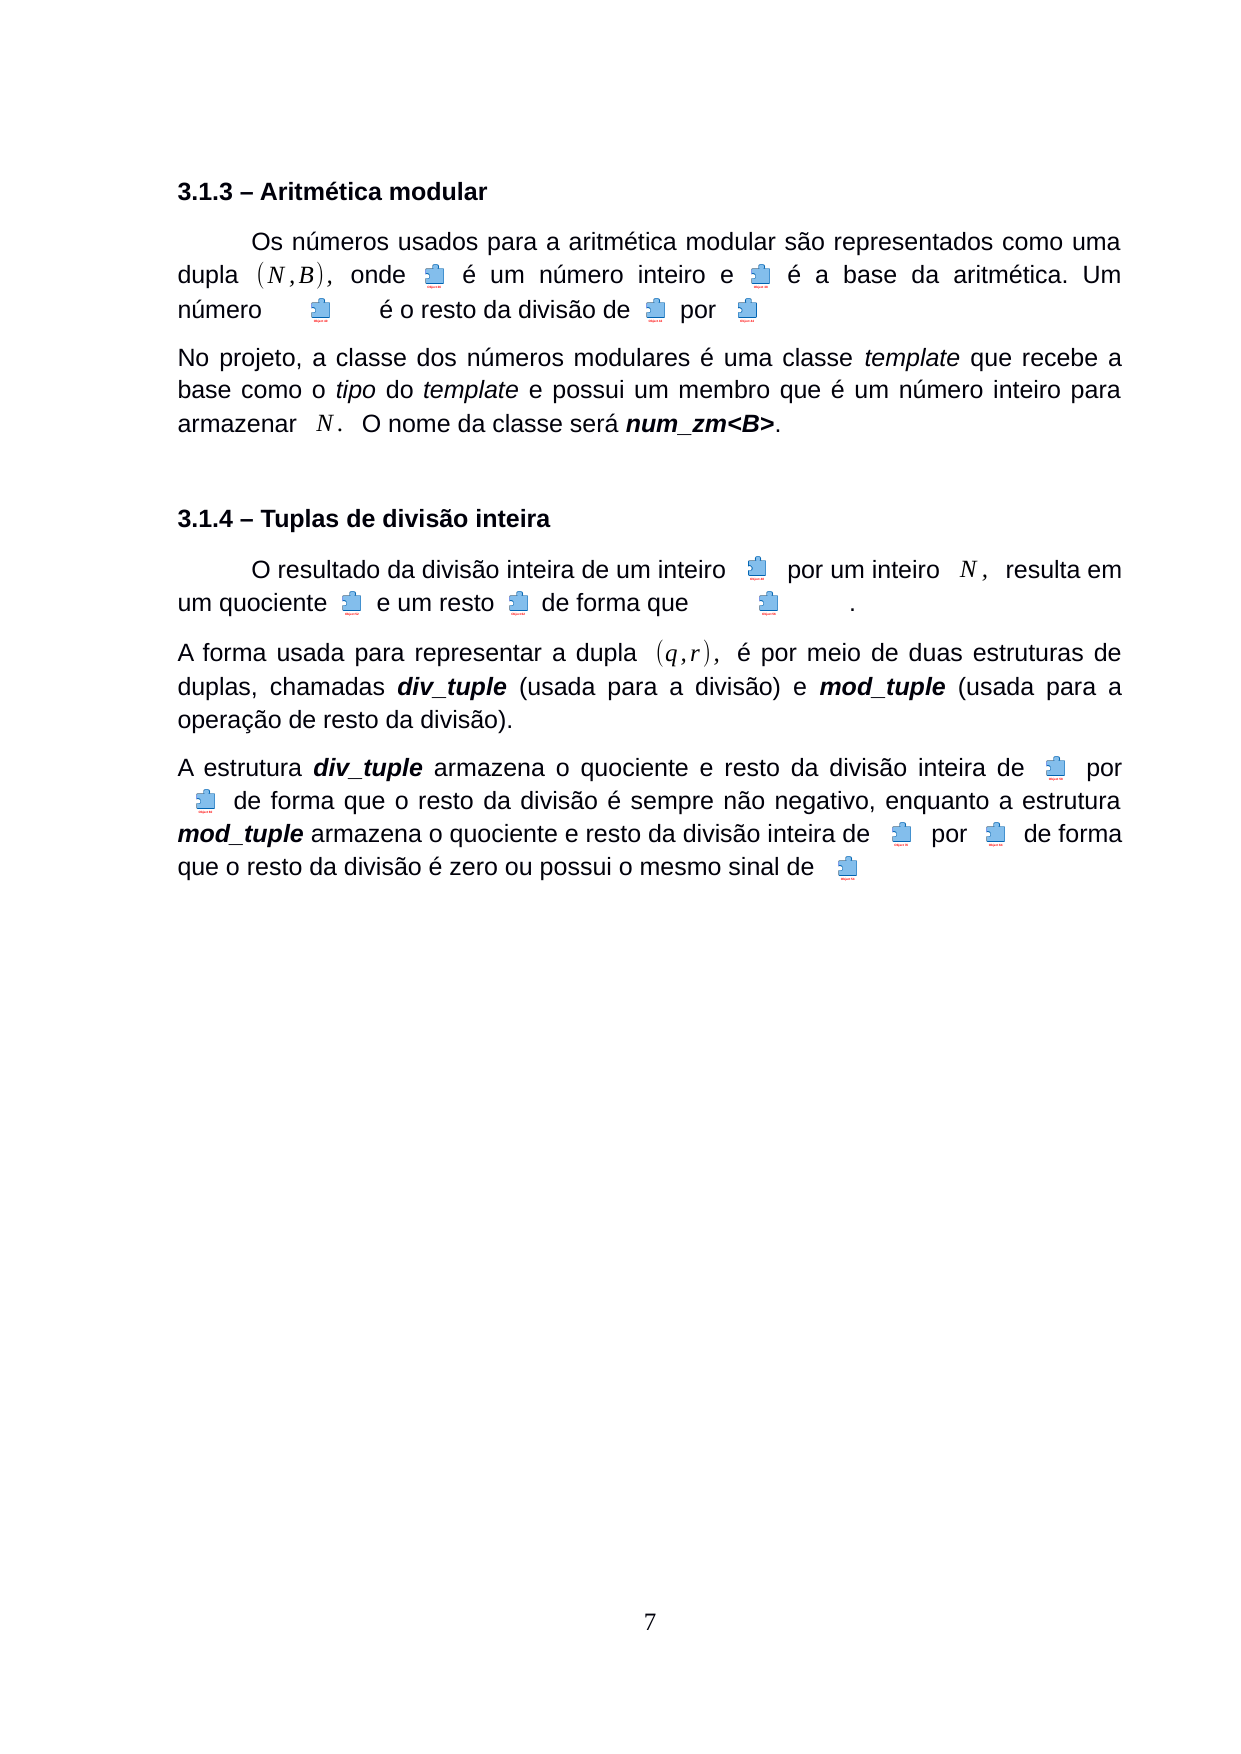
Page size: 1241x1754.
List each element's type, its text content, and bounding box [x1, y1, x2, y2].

text 3.1.4 – Tuplas de divisão inteira [177, 504, 1122, 533]
text 3.1.3 – Aritmética modular [177, 177, 1122, 206]
text A estrutura div_tuple armazena o quociente e resto da divisão inteira deporde forma que o resto da divisão é sempre não negativo, enquanto a estrutura mod_tuple armazena o quociente e resto da divisão inteira deporde forma que o resto da divisão é zero ou possui o mesmo sinal de [177, 753, 1122, 881]
text Os números usados para a aritmética modular são representados como uma duplaondeé um número inteiro eé a base da aritmética. Um númeroé o resto da divisão depor [177, 227, 1122, 323]
text No projeto, a classe dos números modulares é uma classe template que recebe a base como o tipo do template e possui um membro que é um número inteiro para armazenarO nome da classe será num_zm<B>. [177, 342, 1122, 437]
text A forma usada para representar a duplaé por meio de duas estruturas de duplas, chamadas div_tuple (usada para a divisão) e mod_tuple (usada para a operação de resto da divisão). [177, 637, 1122, 734]
text O resultado da divisão inteira de um inteiropor um inteiroresulta em um quocientee um restode forma que. [177, 554, 1122, 617]
